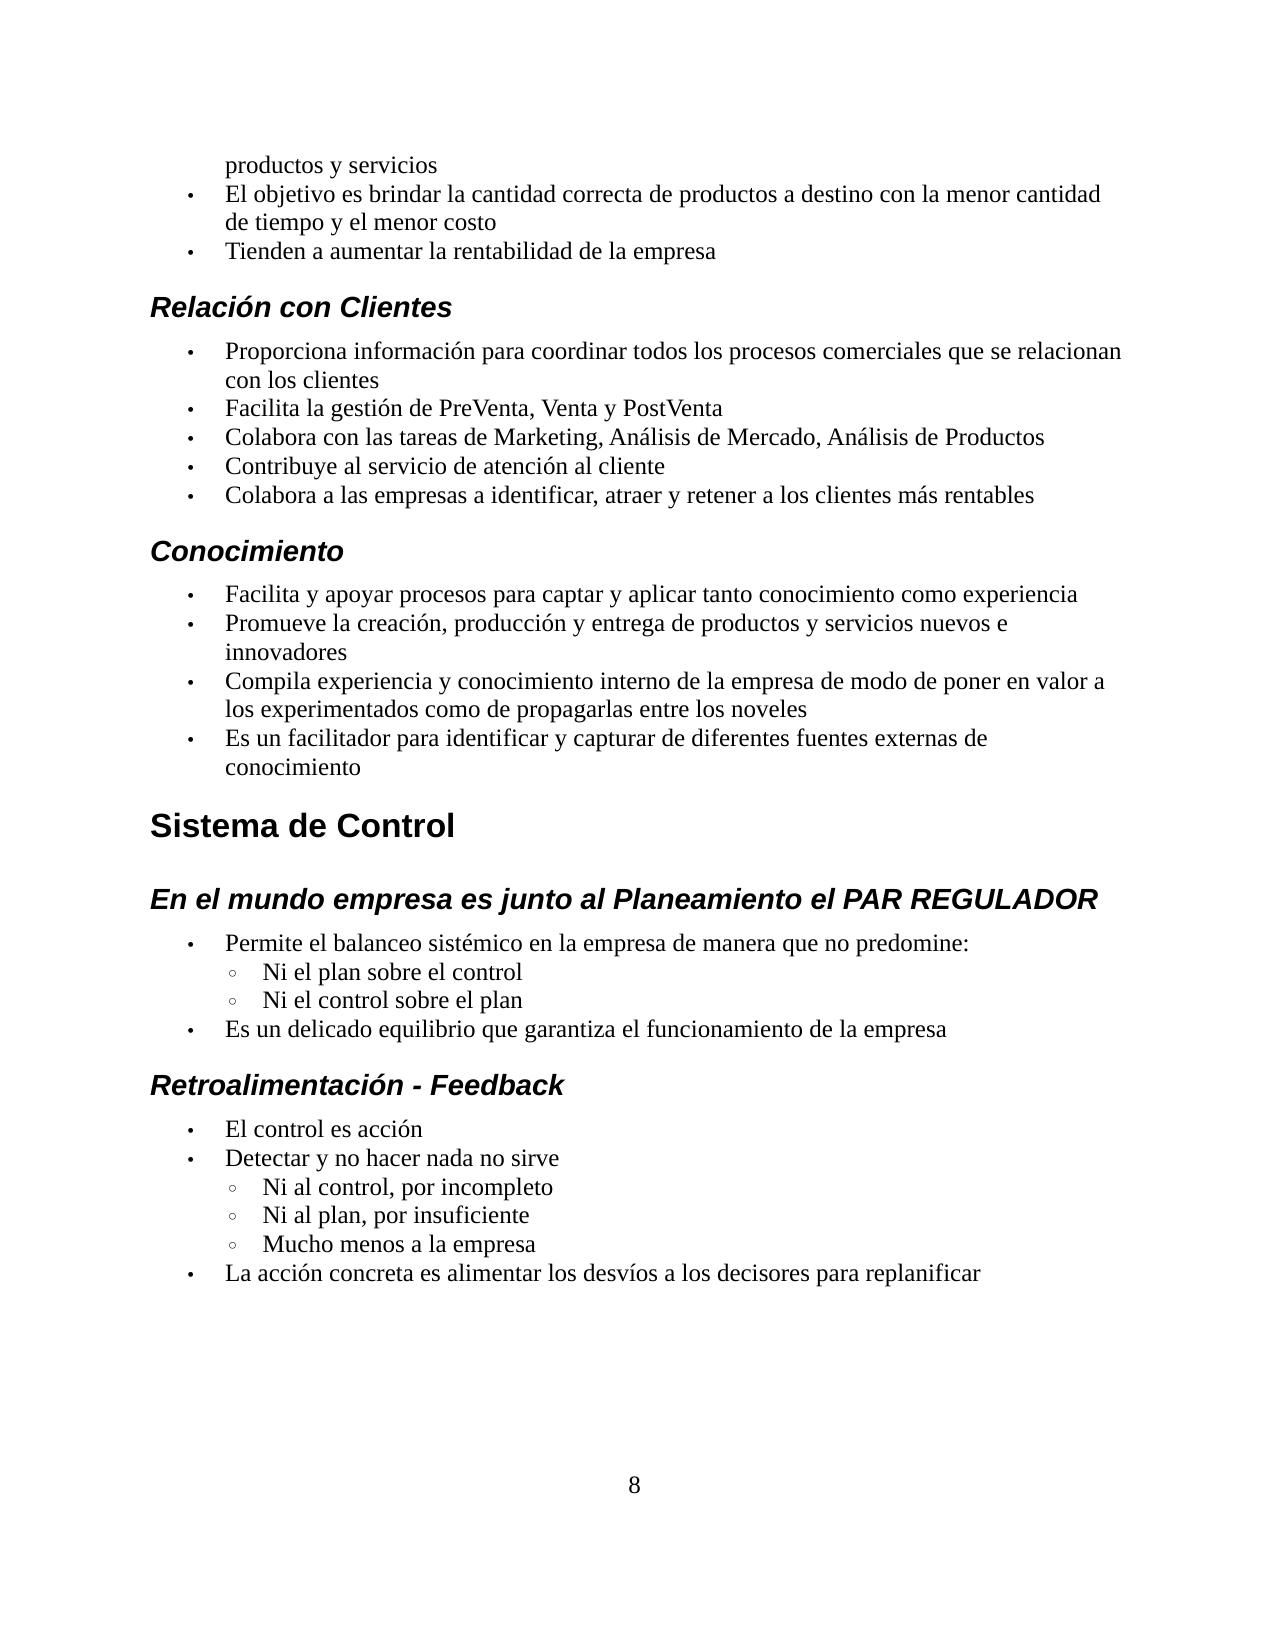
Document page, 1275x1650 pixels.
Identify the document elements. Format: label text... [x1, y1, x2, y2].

subtitle Conocimiento [150, 533, 1125, 567]
list Facilita y apoyar procesos para captar y aplicar tanto conocimiento como experiencia [187, 579, 1125, 608]
list Mucho menos a la empresa [225, 1229, 1125, 1258]
list Colabora con las tareas de Marketing, Análisis de Mercado, Análisis de Productos [187, 422, 1125, 451]
list Facilita la gestión de PreVenta, Venta y PostVenta [187, 393, 1125, 422]
list Ni el control sobre el plan [225, 986, 1125, 1014]
list El control es acción [187, 1114, 1125, 1143]
list Detectar y no hacer nada no sirve [187, 1143, 1125, 1172]
list Compila experiencia y conocimiento interno de la empresa de modo de poner en valor a los experimentados como de propagarlas entre los noveles [187, 666, 1125, 723]
list Proporciona información para coordinar todos los procesos comerciales que se relacionan con los clientes [187, 336, 1125, 393]
list Es un delicado equilibrio que garantiza el funcionamiento de la empresa [187, 1014, 1125, 1043]
subtitle Retroalimentación - Feedback [150, 1068, 1125, 1102]
list Tienden a aumentar la rentabilidad de la empresa [187, 236, 1125, 265]
list Permite el balanceo sistémico en la empresa de manera que no predomine: [187, 928, 1125, 957]
list Ni el plan sobre el control [225, 957, 1125, 986]
list Colabora a las empresas a identificar, atraer y retener a los clientes más rentables [187, 480, 1125, 508]
list La acción concreta es alimentar los desvíos a los decisores para replanificar [187, 1258, 1125, 1287]
subtitle Sistema de Control [150, 806, 1125, 844]
list El objetivo es brindar la cantidad correcta de productos a destino con la menor cantidad de tiempo y el menor costo [187, 179, 1125, 236]
list Ni al control, por incompleto [225, 1172, 1125, 1200]
list Promueve la creación, producción y entrega de productos y servicios nuevos e innovadores [187, 608, 1125, 666]
list Contribuye al servicio de atención al cliente [187, 451, 1125, 480]
list Ni al plan, por insuficiente [225, 1200, 1125, 1229]
subtitle Relación con Clientes [150, 290, 1125, 323]
list productos y servicios [187, 150, 1125, 179]
subtitle En el mundo empresa es junto al Planeamiento el PAR REGULADOR [150, 882, 1125, 916]
list Es un facilitador para identificar y capturar de diferentes fuentes externas de conocimiento [187, 723, 1125, 781]
